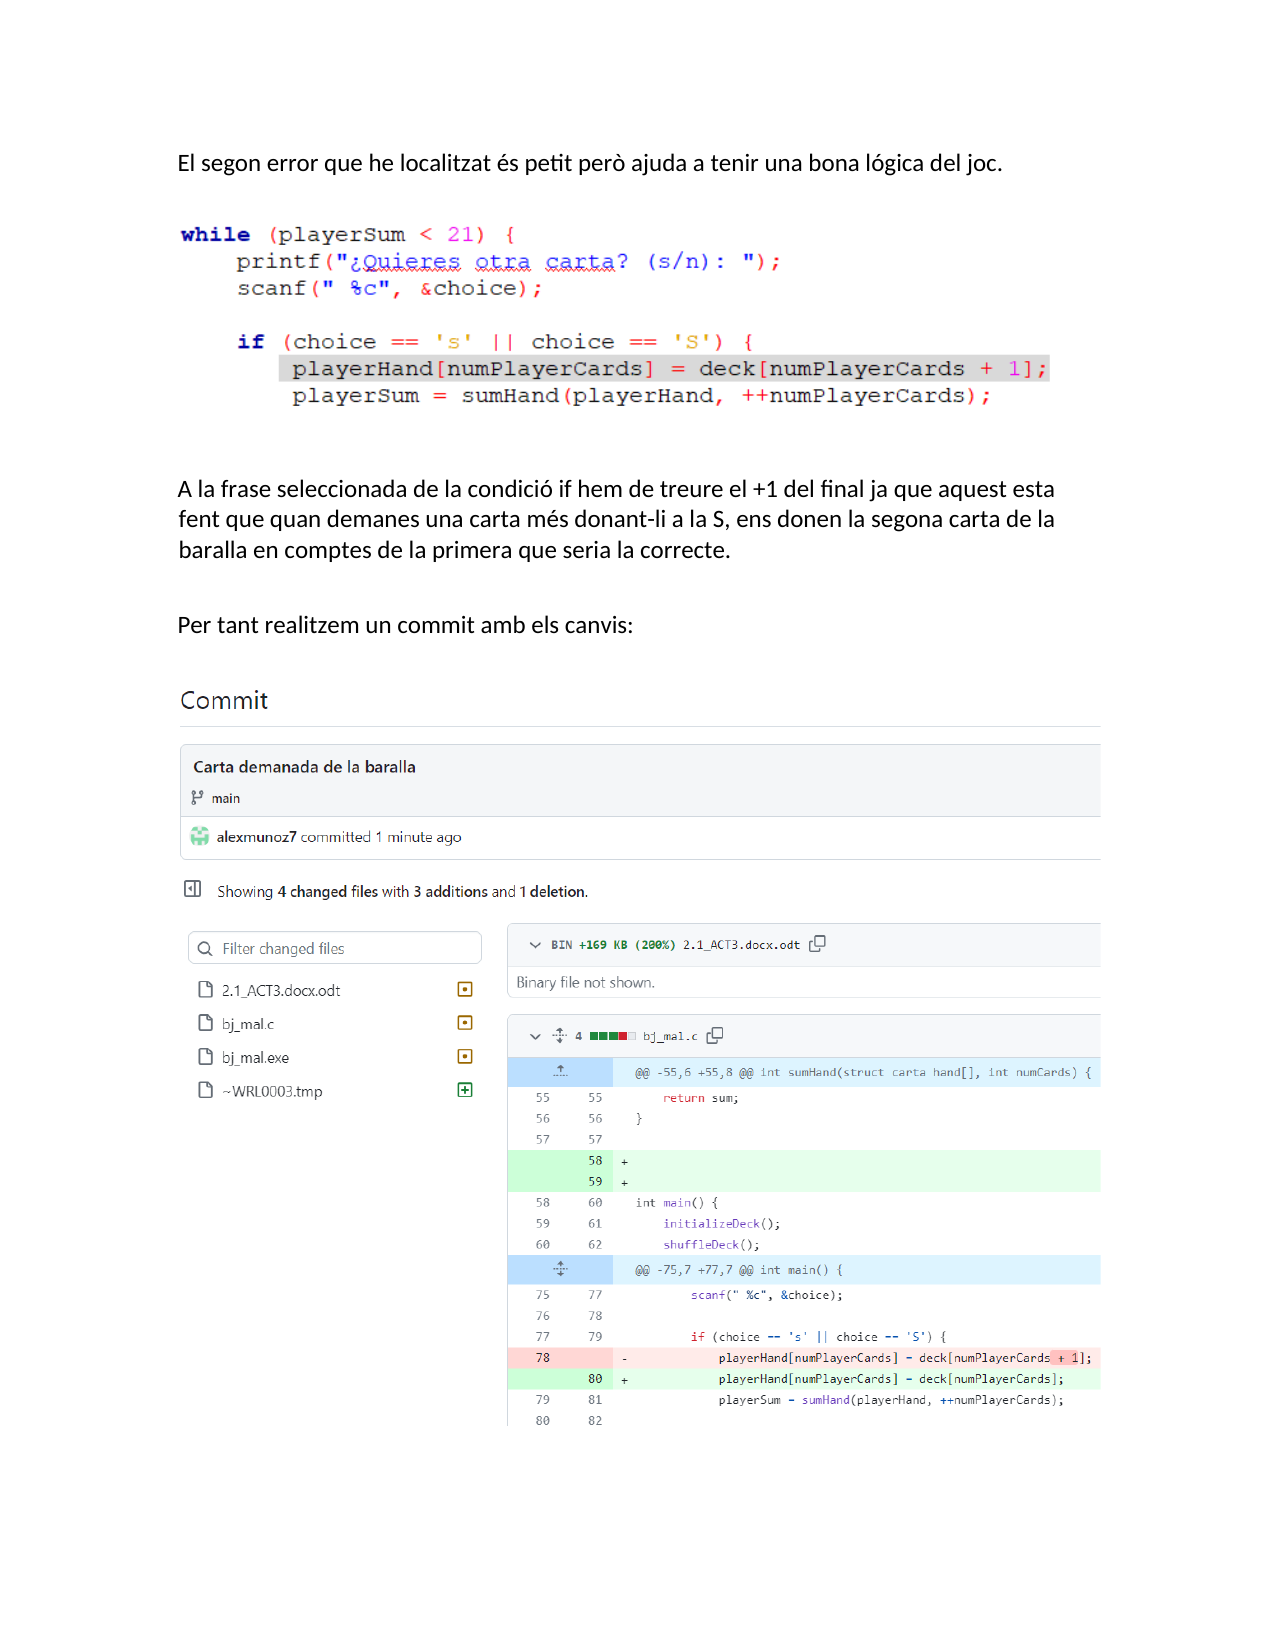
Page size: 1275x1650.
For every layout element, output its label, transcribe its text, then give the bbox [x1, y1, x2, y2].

text A la frase seleccionada de la condició if hem de treure el +1 del final ja que aquest esta fent que quan demanes una carta més donant-li a la S, ens donen la segona carta de la baralla en comptes de la primera que seria la correcte. [177, 473, 1091, 565]
text El segon error que he localitzat és petit però ajuda a tenir una bona lógica del joc. [177, 147, 1091, 178]
text Per tant realitzem un commit amb els canvis: [177, 609, 1091, 640]
